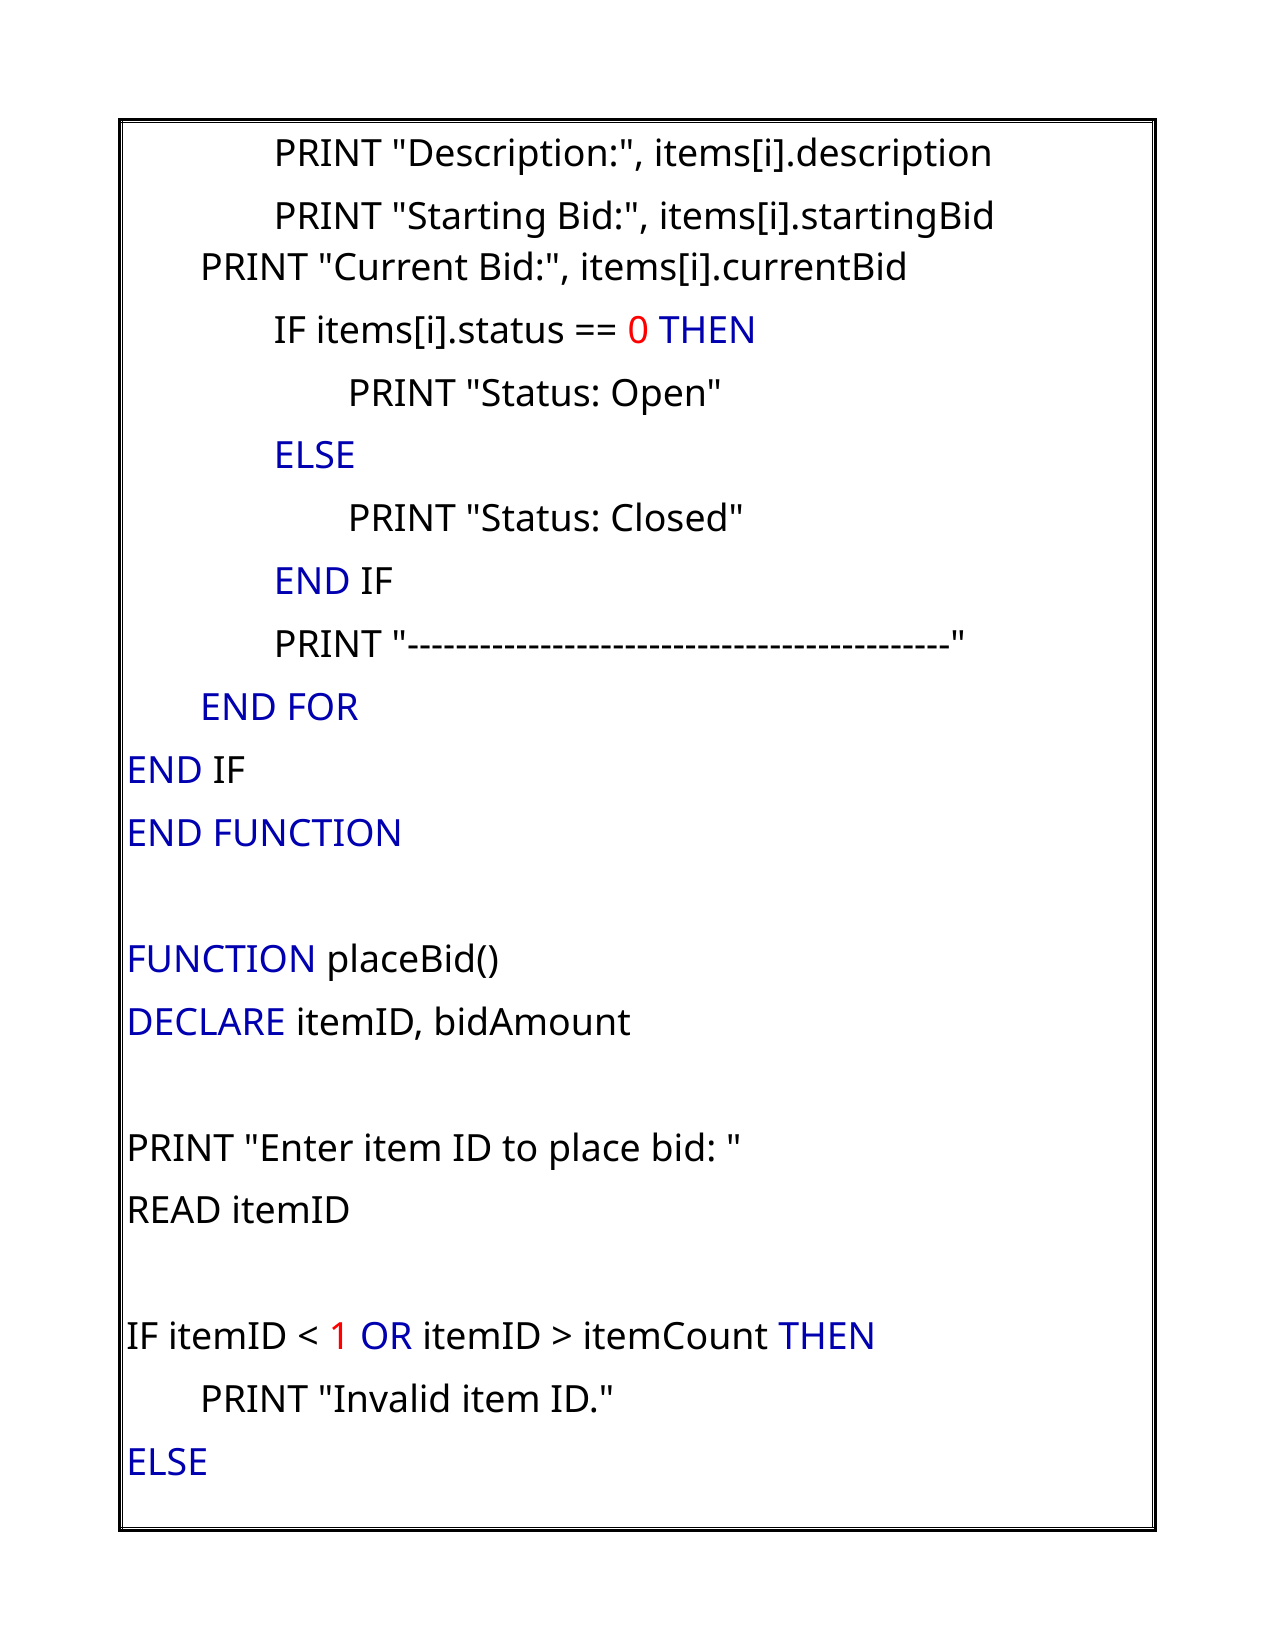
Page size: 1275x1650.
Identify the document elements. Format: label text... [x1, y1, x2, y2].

text PRINT "Status: Closed" [126, 492, 1149, 543]
text ELSE [126, 429, 1149, 480]
text END FOR [126, 680, 1149, 731]
text ELSE [126, 1435, 1149, 1486]
text PRINT "Description:", items[i].description [126, 126, 1149, 177]
text PRINT "---------------------------------------------" [126, 617, 1149, 668]
text DECLARE itemID, bidAmount [126, 995, 1149, 1046]
text READ itemID [126, 1184, 1149, 1235]
text PRINT "Invalid item ID." [126, 1372, 1149, 1423]
text END FUNCTION [126, 806, 1149, 857]
text PRINT "Status: Open" [126, 366, 1149, 417]
text IF itemID < 1 OR itemID > itemCount THEN [126, 1309, 1149, 1361]
text IF items[i].status == 0 THEN [126, 303, 1149, 354]
text FUNCTION placeBid() [126, 932, 1149, 983]
text PRINT "Starting Bid:", items[i].startingBid PRINT "Current Bid:", items[i].currentBid [126, 189, 1149, 291]
text END IF [126, 554, 1149, 606]
text PRINT "Enter item ID to place bid: " [126, 1121, 1149, 1172]
text END IF [126, 743, 1149, 794]
